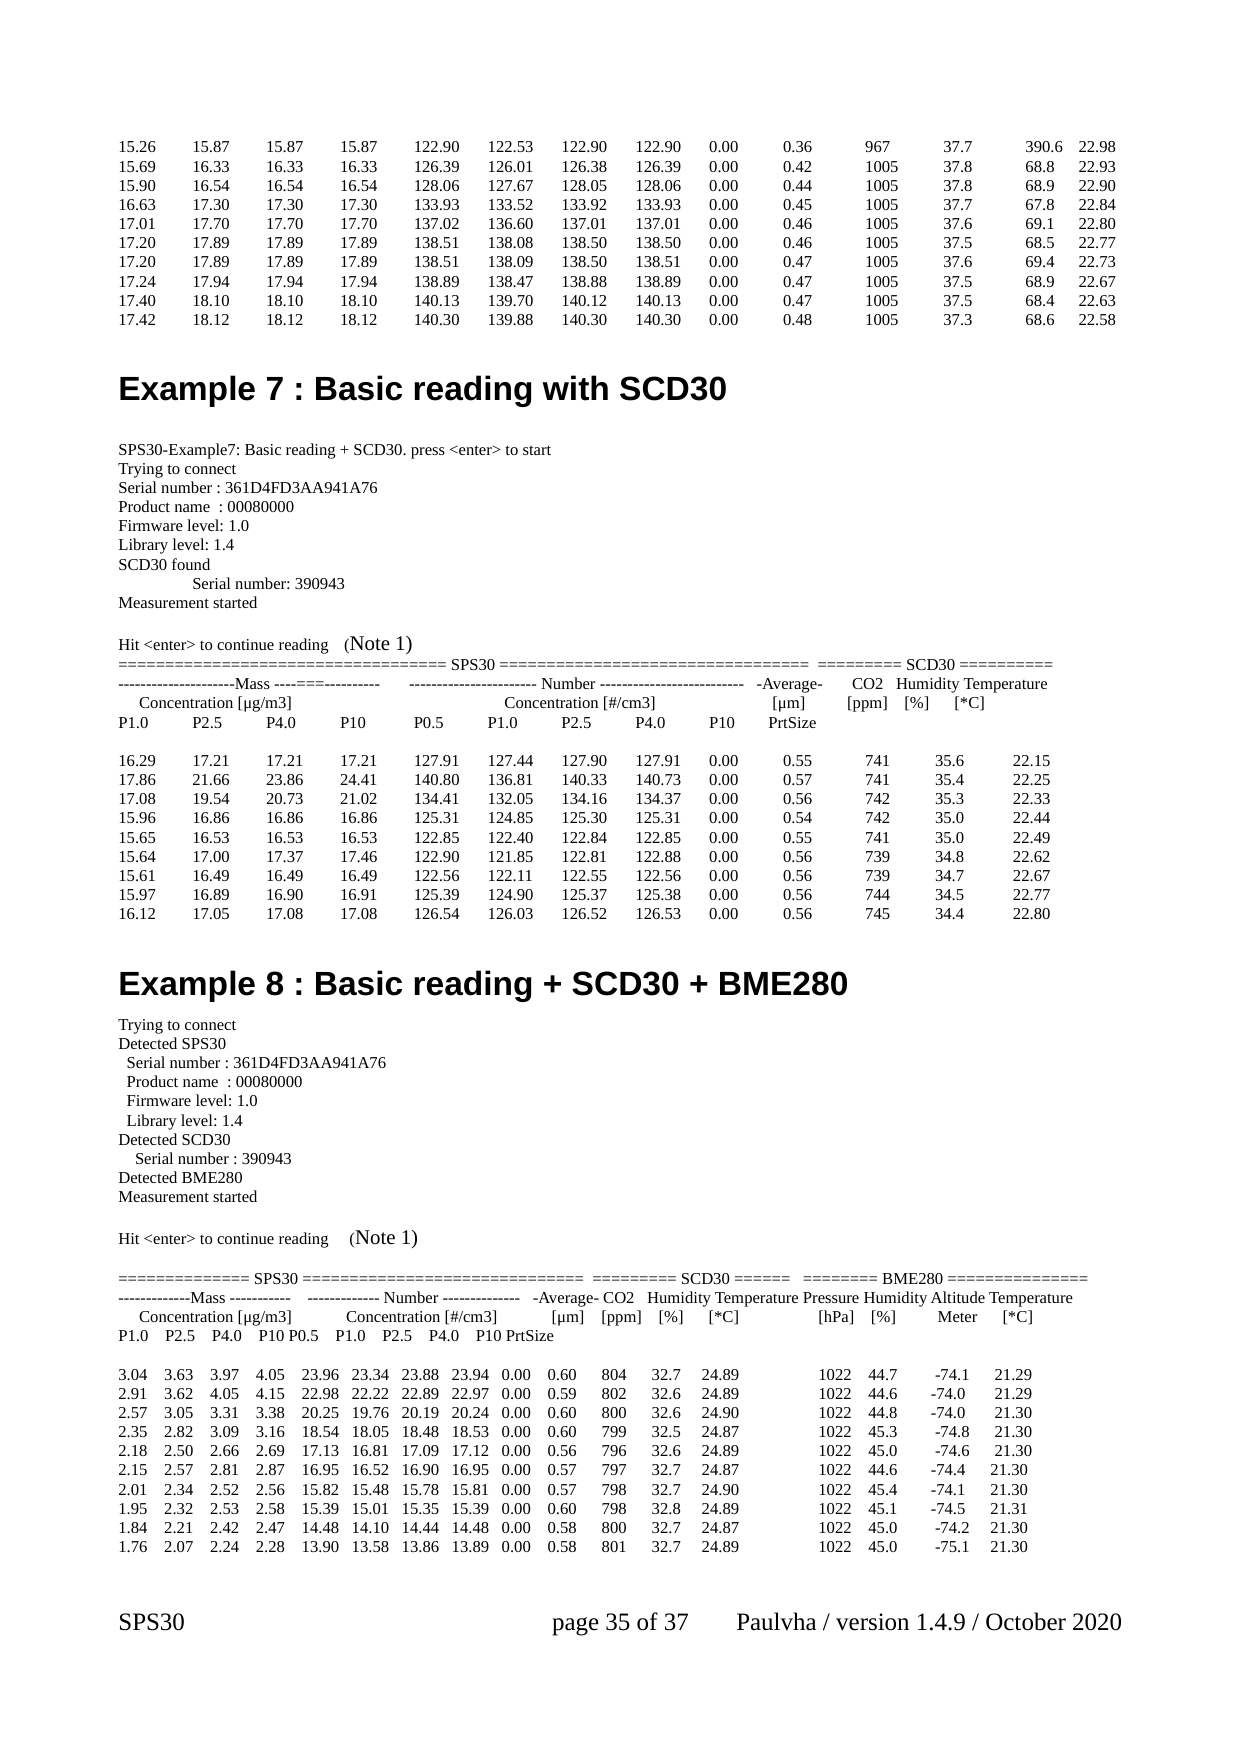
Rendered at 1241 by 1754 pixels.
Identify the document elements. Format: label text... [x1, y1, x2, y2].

text ---------------------Mass ----===---------- ----------------------- Number -------------------------- -Average- CO2 Humidity Temperature [118, 674, 1122, 693]
text Measurement started [118, 1187, 1122, 1206]
text Serial number : 361D4FD3AA941A76 [118, 478, 1122, 497]
text Concentration [μg/m3] Concentration [#/cm3] [μm] [ppm] [%] [*C] [118, 693, 1122, 712]
text Trying to connect [118, 458, 1122, 478]
text 15.96 16.86 16.86 16.86 125.31 124.85 125.30 125.31 0.00 0.54 742 35.0 22.44 [118, 808, 1122, 827]
text 16.29 17.21 17.21 17.21 127.91 127.44 127.90 127.91 0.00 0.55 741 35.6 22.15 [118, 751, 1122, 770]
text 17.24 17.94 17.94 17.94 138.89 138.47 138.88 138.89 0.00 0.47 1005 37.5 68.9 22.67 [118, 271, 1122, 291]
text 17.20 17.89 17.89 17.89 138.51 138.09 138.50 138.51 0.00 0.47 1005 37.6 69.4 22.73 [118, 252, 1122, 271]
text 15.97 16.89 16.90 16.91 125.39 124.90 125.37 125.38 0.00 0.56 744 34.5 22.77 [118, 885, 1122, 904]
text 1.84 2.21 2.42 2.47 14.48 14.10 14.44 14.48 0.00 0.58 800 32.7 24.87 1022 45.0 -74.2 21.30 [118, 1518, 1122, 1537]
subtitle Example 7 : Basic reading with SCD30 [118, 369, 1122, 408]
text 16.12 17.05 17.08 17.08 126.54 126.03 126.52 126.53 0.00 0.56 745 34.4 22.80 [118, 904, 1122, 923]
text ============== SPS30 ============================== ========= SCD30 ====== ======== BME280 =============== [118, 1268, 1122, 1288]
text Hit <enter> to continue reading (Note 1) [118, 1225, 1122, 1249]
text 15.90 16.54 16.54 16.54 128.06 127.67 128.05 128.06 0.00 0.44 1005 37.8 68.9 22.90 [118, 176, 1122, 195]
text -------------Mass ----------- ------------- Number -------------- -Average- CO2 Humidity Temperature Pressure Humidity Altitude Temperature [118, 1288, 1122, 1307]
text Trying to connect [118, 1014, 1122, 1034]
subtitle Example 8 : Basic reading + SCD30 + BME280 [118, 963, 1122, 1002]
text 16.63 17.30 17.30 17.30 133.93 133.52 133.92 133.93 0.00 0.45 1005 37.7 67.8 22.84 [118, 195, 1122, 214]
text Library level: 1.4 [118, 535, 1122, 554]
text 2.35 2.82 3.09 3.16 18.54 18.05 18.48 18.53 0.00 0.60 799 32.5 24.87 1022 45.3 -74.8 21.30 [118, 1422, 1122, 1441]
text 1.76 2.07 2.24 2.28 13.90 13.58 13.86 13.89 0.00 0.58 801 32.7 24.89 1022 45.0 -75.1 21.30 [118, 1537, 1122, 1556]
text 2.91 3.62 4.05 4.15 22.98 22.22 22.89 22.97 0.00 0.59 802 32.6 24.89 1022 44.6 -74.0 21.29 [118, 1383, 1122, 1403]
text Serial number: 390943 [118, 573, 1122, 593]
text =================================== SPS30 ================================= ========= SCD30 ========== [118, 655, 1122, 674]
text 2.18 2.50 2.66 2.69 17.13 16.81 17.09 17.12 0.00 0.56 796 32.6 24.89 1022 45.0 -74.6 21.30 [118, 1441, 1122, 1460]
text Concentration [μg/m3] Concentration [#/cm3] [μm] [ppm] [%] [*C] [hPa] [%] Meter [*C] [118, 1307, 1122, 1326]
text 17.40 18.10 18.10 18.10 140.13 139.70 140.12 140.13 0.00 0.47 1005 37.5 68.4 22.63 [118, 291, 1122, 310]
text 3.04 3.63 3.97 4.05 23.96 23.34 23.88 23.94 0.00 0.60 804 32.7 24.89 1022 44.7 -74.1 21.29 [118, 1364, 1122, 1383]
text Serial number : 390943 [118, 1149, 1122, 1168]
text 17.86 21.66 23.86 24.41 140.80 136.81 140.33 140.73 0.00 0.57 741 35.4 22.25 [118, 770, 1122, 789]
text 2.01 2.34 2.52 2.56 15.82 15.48 15.78 15.81 0.00 0.57 798 32.7 24.90 1022 45.4 -74.1 21.30 [118, 1479, 1122, 1498]
text P1.0 P2.5 P4.0 P10 P0.5 P1.0 P2.5 P4.0 P10 PrtSize [118, 712, 1122, 732]
text 15.26 15.87 15.87 15.87 122.90 122.53 122.90 122.90 0.00 0.36 967 37.7 390.6 22.98 [118, 137, 1122, 156]
text 17.42 18.12 18.12 18.12 140.30 139.88 140.30 140.30 0.00 0.48 1005 37.3 68.6 22.58 [118, 310, 1122, 329]
text 17.08 19.54 20.73 21.02 134.41 132.05 134.16 134.37 0.00 0.56 742 35.3 22.33 [118, 789, 1122, 808]
text Detected BME280 [118, 1168, 1122, 1187]
text SPS30-Example7: Basic reading + SCD30. press <enter> to start [118, 439, 1122, 458]
text 15.65 16.53 16.53 16.53 122.85 122.40 122.84 122.85 0.00 0.55 741 35.0 22.49 [118, 827, 1122, 847]
text 17.01 17.70 17.70 17.70 137.02 136.60 137.01 137.01 0.00 0.46 1005 37.6 69.1 22.80 [118, 214, 1122, 233]
text 17.20 17.89 17.89 17.89 138.51 138.08 138.50 138.50 0.00 0.46 1005 37.5 68.5 22.77 [118, 233, 1122, 252]
text SCD30 found [118, 554, 1122, 573]
text 1.95 2.32 2.53 2.58 15.39 15.01 15.35 15.39 0.00 0.60 798 32.8 24.89 1022 45.1 -74.5 21.31 [118, 1498, 1122, 1518]
text 15.61 16.49 16.49 16.49 122.56 122.11 122.55 122.56 0.00 0.56 739 34.7 22.67 [118, 866, 1122, 885]
text Product name : 00080000 [118, 497, 1122, 516]
text Library level: 1.4 [118, 1110, 1122, 1129]
text Hit <enter> to continue reading (Note 1) [118, 631, 1122, 655]
text 2.57 3.05 3.31 3.38 20.25 19.76 20.19 20.24 0.00 0.60 800 32.6 24.90 1022 44.8 -74.0 21.30 [118, 1403, 1122, 1422]
text Detected SCD30 [118, 1129, 1122, 1149]
text Measurement started [118, 593, 1122, 612]
text P1.0 P2.5 P4.0 P10 P0.5 P1.0 P2.5 P4.0 P10 PrtSize [118, 1326, 1122, 1345]
text 15.69 16.33 16.33 16.33 126.39 126.01 126.38 126.39 0.00 0.42 1005 37.8 68.8 22.93 [118, 156, 1122, 176]
text Firmware level: 1.0 [118, 1091, 1122, 1110]
text Detected SPS30 [118, 1034, 1122, 1053]
text 2.15 2.57 2.81 2.87 16.95 16.52 16.90 16.95 0.00 0.57 797 32.7 24.87 1022 44.6 -74.4 21.30 [118, 1460, 1122, 1479]
text Serial number : 361D4FD3AA941A76 [118, 1053, 1122, 1072]
text Firmware level: 1.0 [118, 516, 1122, 535]
text 15.64 17.00 17.37 17.46 122.90 121.85 122.81 122.88 0.00 0.56 739 34.8 22.62 [118, 847, 1122, 866]
text Product name : 00080000 [118, 1072, 1122, 1091]
